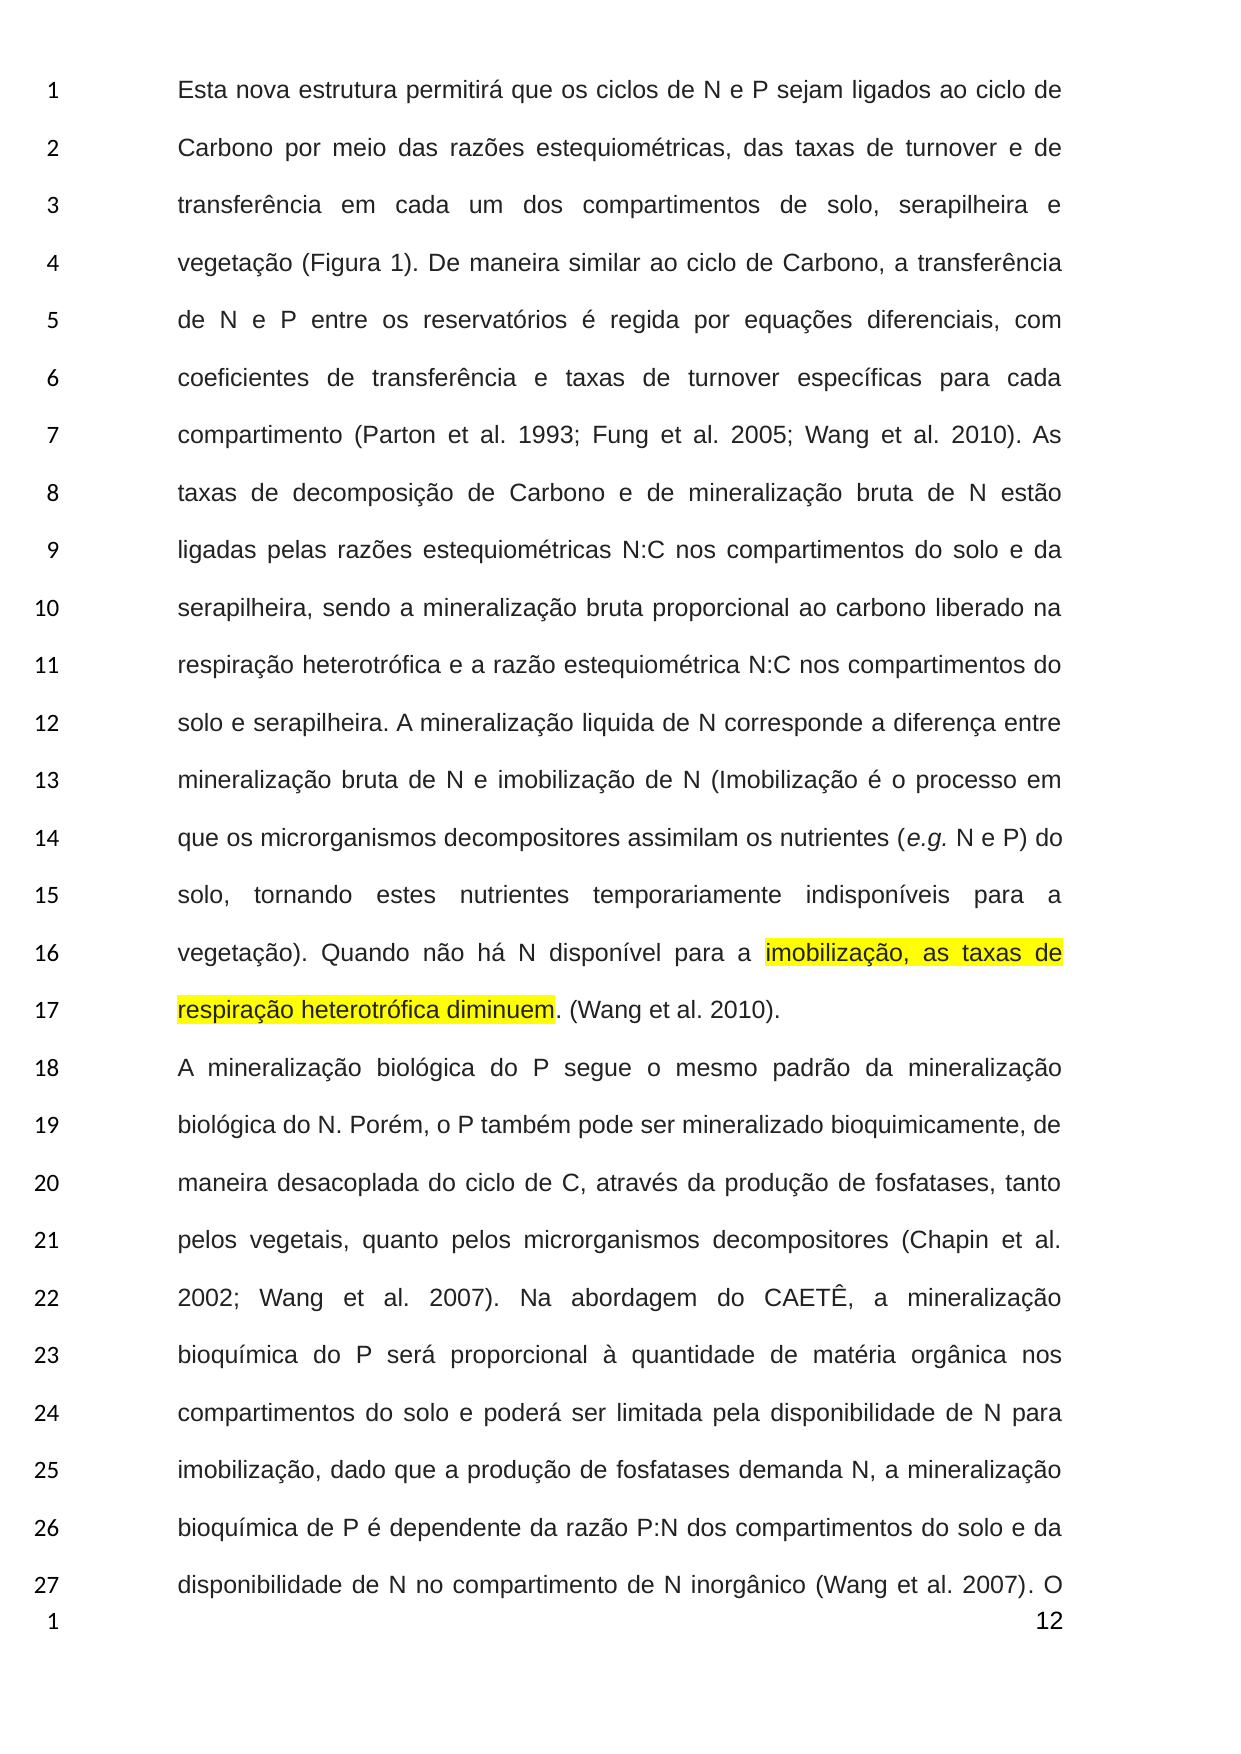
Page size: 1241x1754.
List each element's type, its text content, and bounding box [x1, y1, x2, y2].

text Esta nova estrutura permitirá que os ciclos de N e P sejam ligados ao ciclo de Carbono por meio das razões estequiométricas, das taxas de turnover e de transferência em cada um dos compartimentos de solo, serapilheira e vegetação (Figura 1). De maneira similar ao ciclo de Carbono, a transferência de N e P entre os reservatórios é regida por equações diferenciais, com coeficientes de transferência e taxas de turnover específicas para cada compartimento (Parton et al. 1993; Fung et al. 2005; Wang et al. 2010). As taxas de decomposição de Carbono e de mineralização bruta de N estão ligadas pelas razões estequiométricas N:C nos compartimentos do solo e da serapilheira, sendo a mineralização bruta proporcional ao carbono liberado na respiração heterotrófica e a razão estequiométrica N:C nos compartimentos do solo e serapilheira. A mineralização liquida de N corresponde a diferença entre mineralização bruta de N e imobilização de N (Imobilização é o processo em que os microrganismos decompositores assimilam os nutrientes (e.g. N e P) do solo, tornando estes nutrientes temporariamente indisponíveis para a vegetação). Quando não há N disponível para a imobilização, as taxas de respiração heterotrófica diminuem. (Wang et al. 2010). [177, 75, 1063, 1024]
text A mineralização biológica do P segue o mesmo padrão da mineralização biológica do N. Porém, o P também pode ser mineralizado bioquimicamente, de maneira desacoplada do ciclo de C, através da produção de fosfatases, tanto pelos vegetais, quanto pelos microrganismos decompositores (Chapin et al. 2002; Wang et al. 2007). Na abordagem do CAETÊ, a mineralização bioquímica do P será proporcional à quantidade de matéria orgânica nos compartimentos do solo e poderá ser limitada pela disponibilidade de N para imobilização, dado que a produção de fosfatases demanda N, a mineralização bioquímica de P é dependente da razão P:N dos compartimentos do solo e da disponibilidade de N no compartimento de N inorgânico (Wang et al. 2007). O [177, 1052, 1063, 1599]
